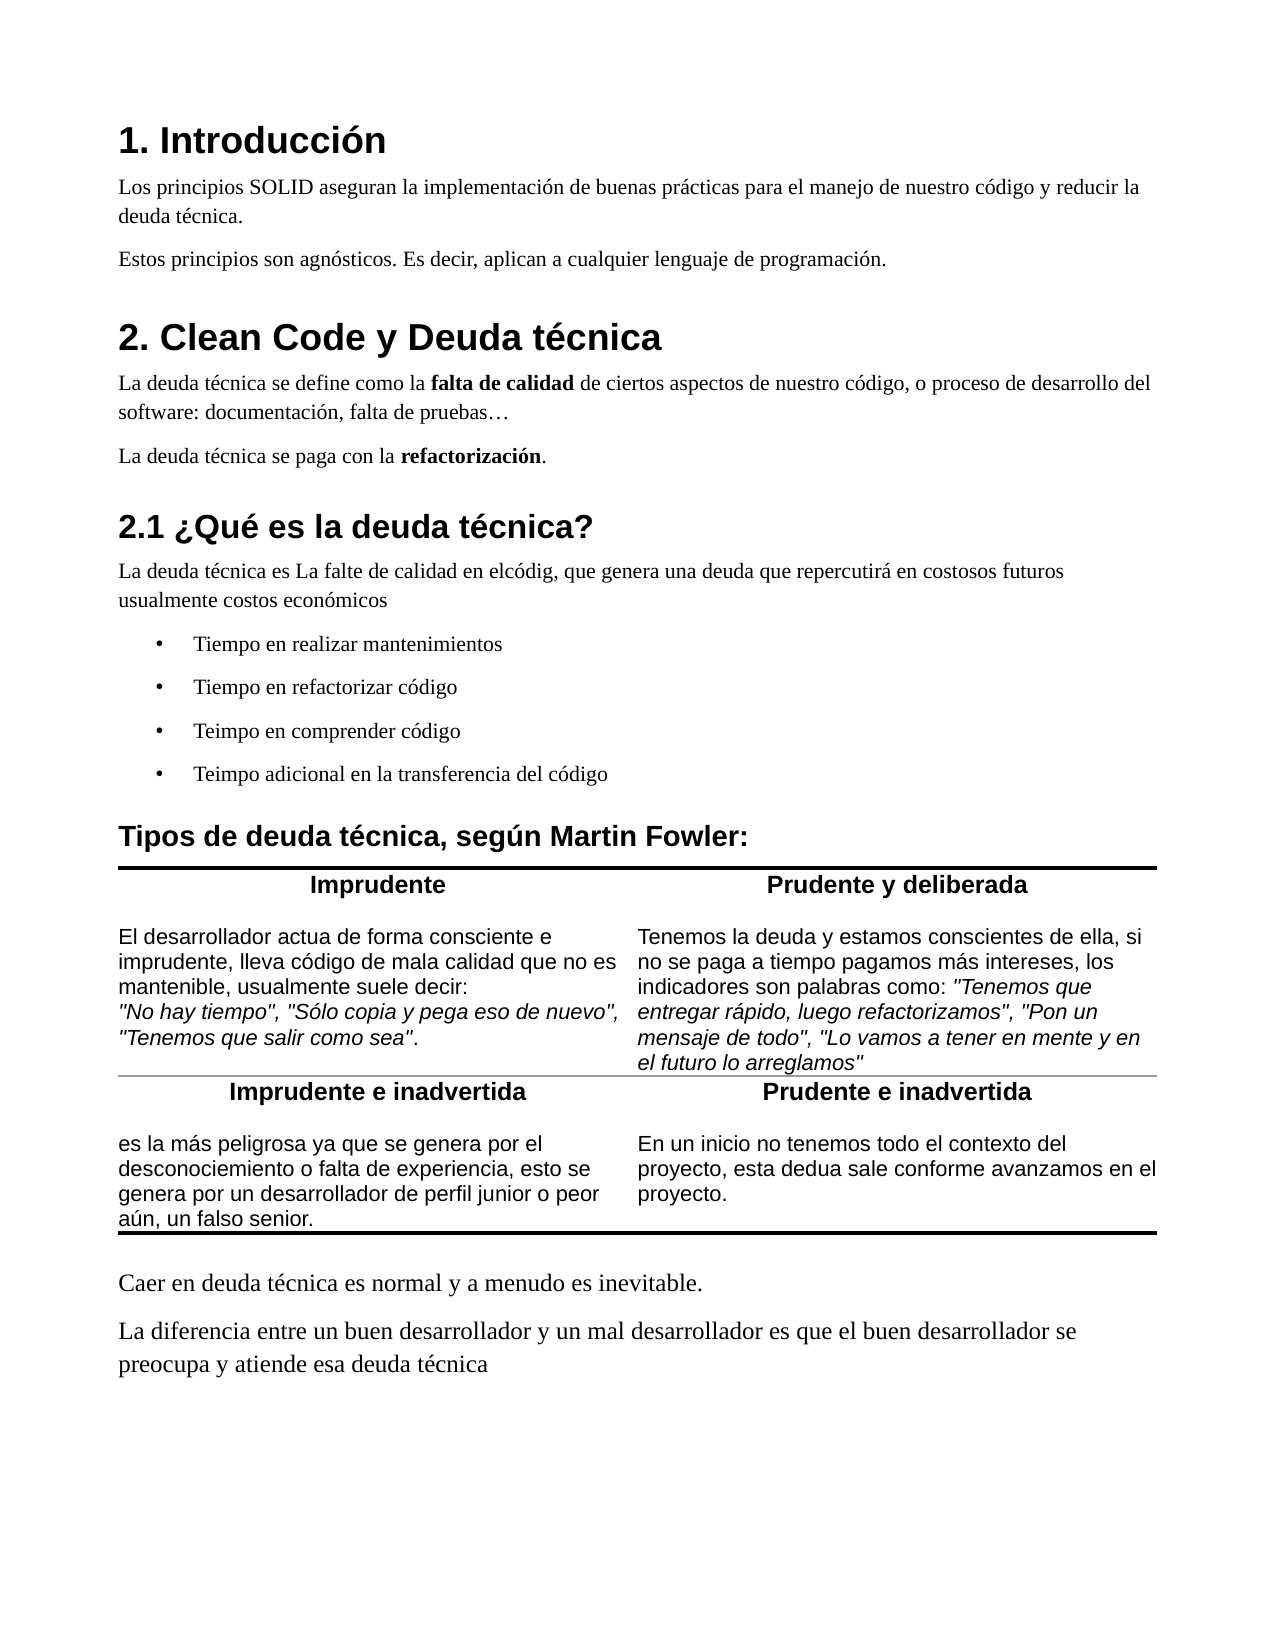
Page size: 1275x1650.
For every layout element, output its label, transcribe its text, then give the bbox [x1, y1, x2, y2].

text Caer en deuda técnica es normal y a menudo es inevitable. [118, 1235, 1157, 1297]
text Los principios SOLID aseguran la implementación de buenas prácticas para el manejo de nuestro código y reducir la deuda técnica. [118, 174, 1157, 228]
text Estos principios son agnósticos. Es decir, aplican a cualquier lenguaje de programación. [118, 246, 1157, 271]
list Tiempo en refactorizar código [156, 674, 1157, 699]
subtitle 1. Introducción [118, 118, 1157, 161]
list Teimpo adicional en la transferencia del código [156, 761, 1157, 787]
text La diferencia entre un buen desarrollador y un mal desarrollador es que el buen desarrollador se preocupa y atiende esa deuda técnica [118, 1316, 1157, 1378]
table_header Prudente y deliberada Tenemos la deuda y estamos conscientes de ella, si no se paga a tiempo pagamos más intereses, los indicadores son palabras como: "Tenemos que entregar rápido, luego refactorizamos", "Pon un mensaje de todo", "Lo vamos a tener en mente y en el futuro lo arreglamos" [638, 870, 1157, 1075]
list Tiempo en realizar mantenimientos [156, 631, 1157, 656]
subtitle 2. Clean Code y Deuda técnica [118, 315, 1157, 358]
subtitle 2.1 ¿Qué es la deuda técnica? [118, 507, 1157, 546]
table_cell Imprudente e inadvertida es la más peligrosa ya que se genera por el desconociemiento o falta de experiencia, esto se genera por un desarrollador de perfil junior o peor aún, un falso senior. [118, 1077, 637, 1231]
text La deuda técnica se define como la falta de calidad de ciertos aspectos de nuestro código, o proceso de desarrollo del software: documentación, falta de pruebas… [118, 370, 1157, 424]
subtitle Tipos de deuda técnica, según Martin Fowler: [118, 819, 1157, 853]
table_cell Prudente e inadvertida En un inicio no tenemos todo el contexto del proyecto, esta dedua sale conforme avanzamos en el proyecto. [638, 1077, 1157, 1231]
text La deuda técnica es La falte de calidad en elcódig, que genera una deuda que repercutirá en costosos futuros usualmente costos económicos [118, 558, 1157, 612]
text La deuda técnica se paga con la refactorización. [118, 443, 1157, 468]
table_header Imprudente El desarrollador actua de forma consciente e imprudente, lleva código de mala calidad que no es mantenible, usualmente suele decir: "No hay tiempo", "Sólo copia y pega eso de nuevo", "Tenemos que salir como sea". [118, 870, 637, 1075]
list Teimpo en comprender código [156, 718, 1157, 743]
